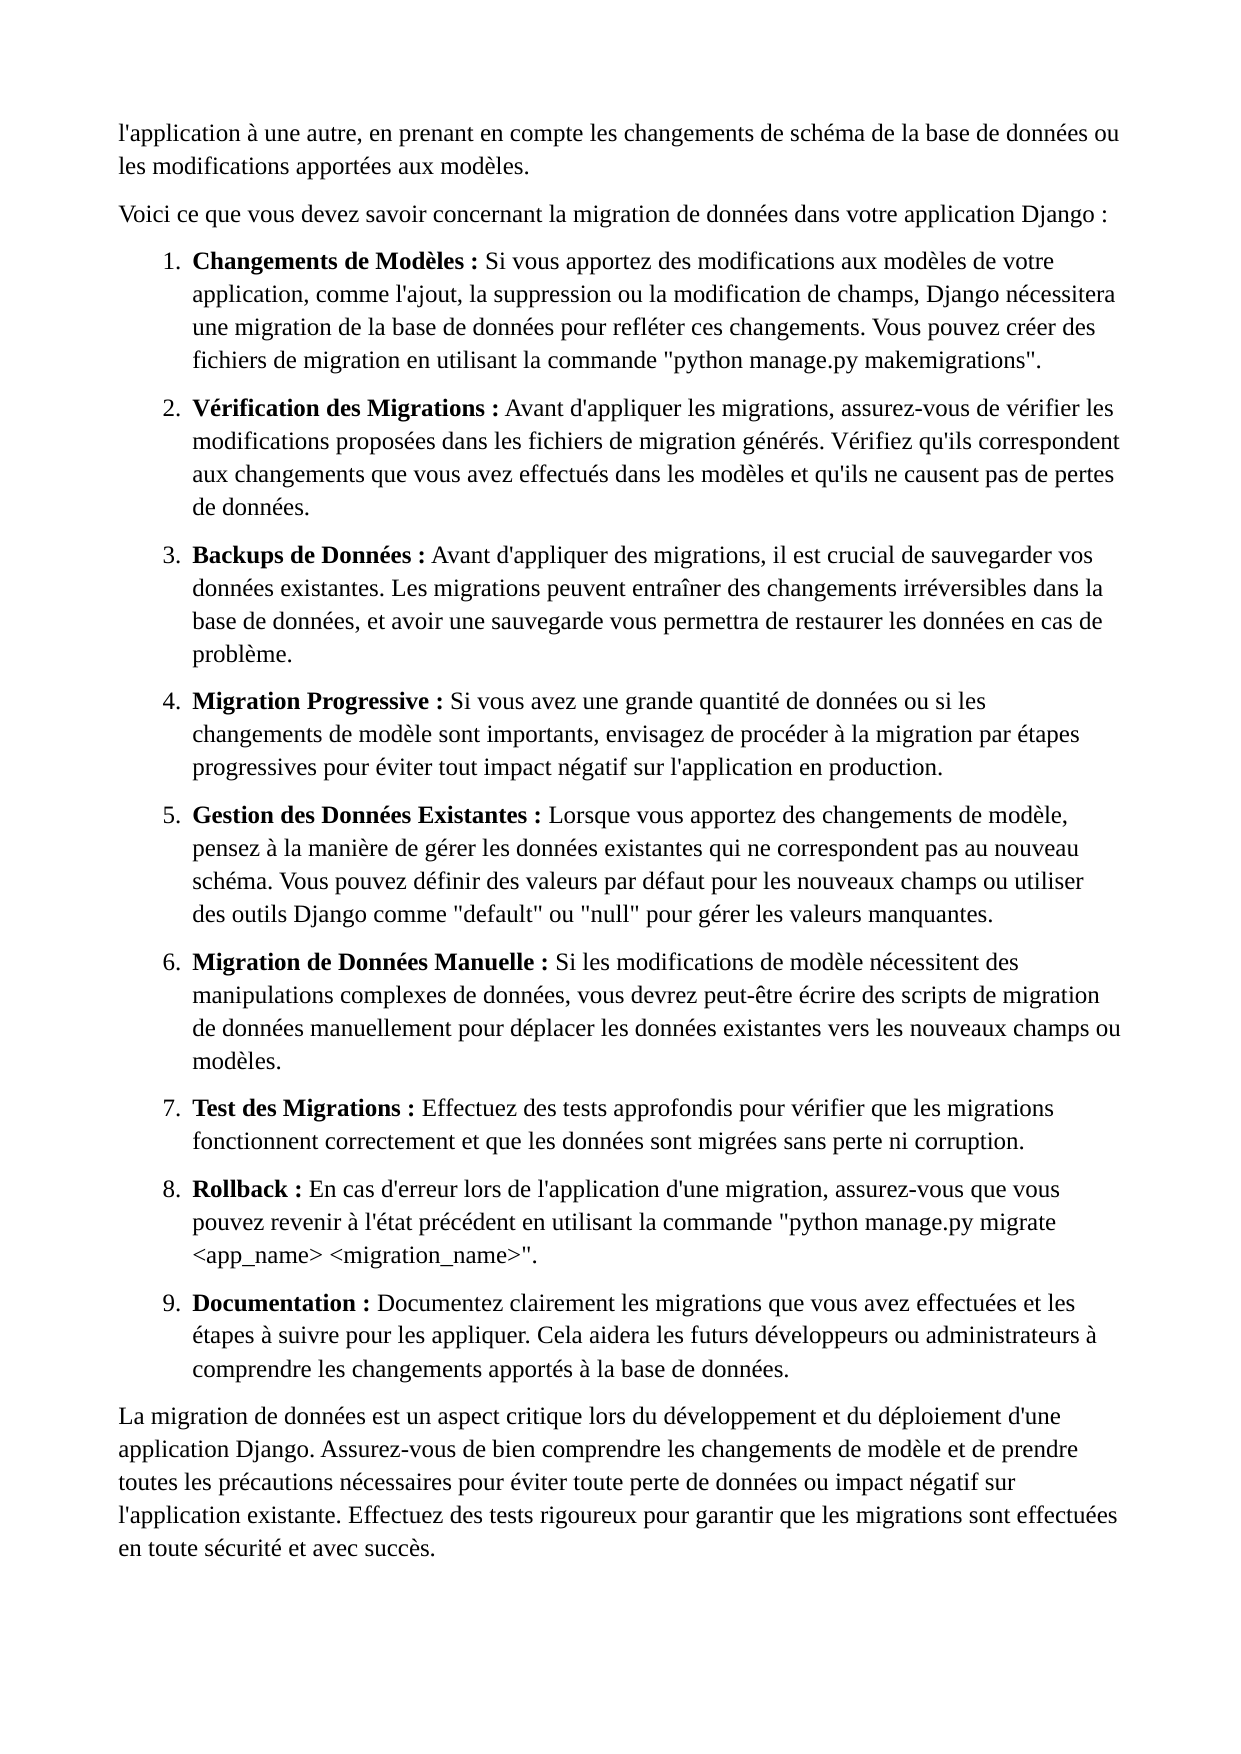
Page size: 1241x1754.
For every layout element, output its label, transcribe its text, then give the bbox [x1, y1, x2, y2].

list Gestion des Données Existantes : Lorsque vous apportez des changements de modèle, pensez à la manière de gérer les données existantes qui ne correspondent pas au nouveau schéma. Vous pouvez définir des valeurs par défaut pour les nouveaux champs ou utiliser des outils Django comme "default" ou "null" pour gérer les valeurs manquantes. [162, 800, 1122, 928]
list Backups de Données : Avant d'appliquer des migrations, il est crucial de sauvegarder vos données existantes. Les migrations peuvent entraîner des changements irréversibles dans la base de données, et avoir une sauvegarde vous permettra de restaurer les données en cas de problème. [162, 540, 1122, 667]
text Voici ce que vous devez savoir concernant la migration de données dans votre application Django : [118, 199, 1122, 227]
list Migration Progressive : Si vous avez une grande quantité de données ou si les changements de modèle sont importants, envisagez de procéder à la migration par étapes progressives pour éviter tout impact négatif sur l'application en production. [162, 686, 1122, 781]
text l'application à une autre, en prenant en compte les changements de schéma de la base de données ou les modifications apportées aux modèles. [118, 118, 1122, 180]
text La migration de données est un aspect critique lors du développement et du déploiement d'une application Django. Assurez-vous de bien comprendre les changements de modèle et de prendre toutes les précautions nécessaires pour éviter toute perte de données ou impact négatif sur l'application existante. Effectuez des tests rigoureux pour garantir que les migrations sont effectuées en toute sécurité et avec succès. [118, 1401, 1122, 1562]
list Migration de Données Manuelle : Si les modifications de modèle nécessitent des manipulations complexes de données, vous devrez peut-être écrire des scripts de migration de données manuellement pour déplacer les données existantes vers les nouveaux champs ou modèles. [162, 947, 1122, 1074]
list Rollback : En cas d'erreur lors de l'application d'une migration, assurez-vous que vous pouvez revenir à l'état précédent en utilisant la commande "python manage.py migrate <app_name> <migration_name>". [162, 1174, 1122, 1269]
list Vérification des Migrations : Avant d'appliquer les migrations, assurez-vous de vérifier les modifications proposées dans les fichiers de migration générés. Vérifiez qu'ils correspondent aux changements que vous avez effectués dans les modèles et qu'ils ne causent pas de pertes de données. [162, 393, 1122, 521]
list Changements de Modèles : Si vous apportez des modifications aux modèles de votre application, comme l'ajout, la suppression ou la modification de champs, Django nécessitera une migration de la base de données pour refléter ces changements. Vous pouvez créer des fichiers de migration en utilisant la commande "python manage.py makemigrations". [162, 246, 1122, 374]
list Documentation : Documentez clairement les migrations que vous avez effectuées et les étapes à suivre pour les appliquer. Cela aidera les futurs développeurs ou administrateurs à comprendre les changements apportés à la base de données. [162, 1288, 1122, 1382]
list Test des Migrations : Effectuez des tests approfondis pour vérifier que les migrations fonctionnent correctement et que les données sont migrées sans perte ni corruption. [162, 1093, 1122, 1155]
